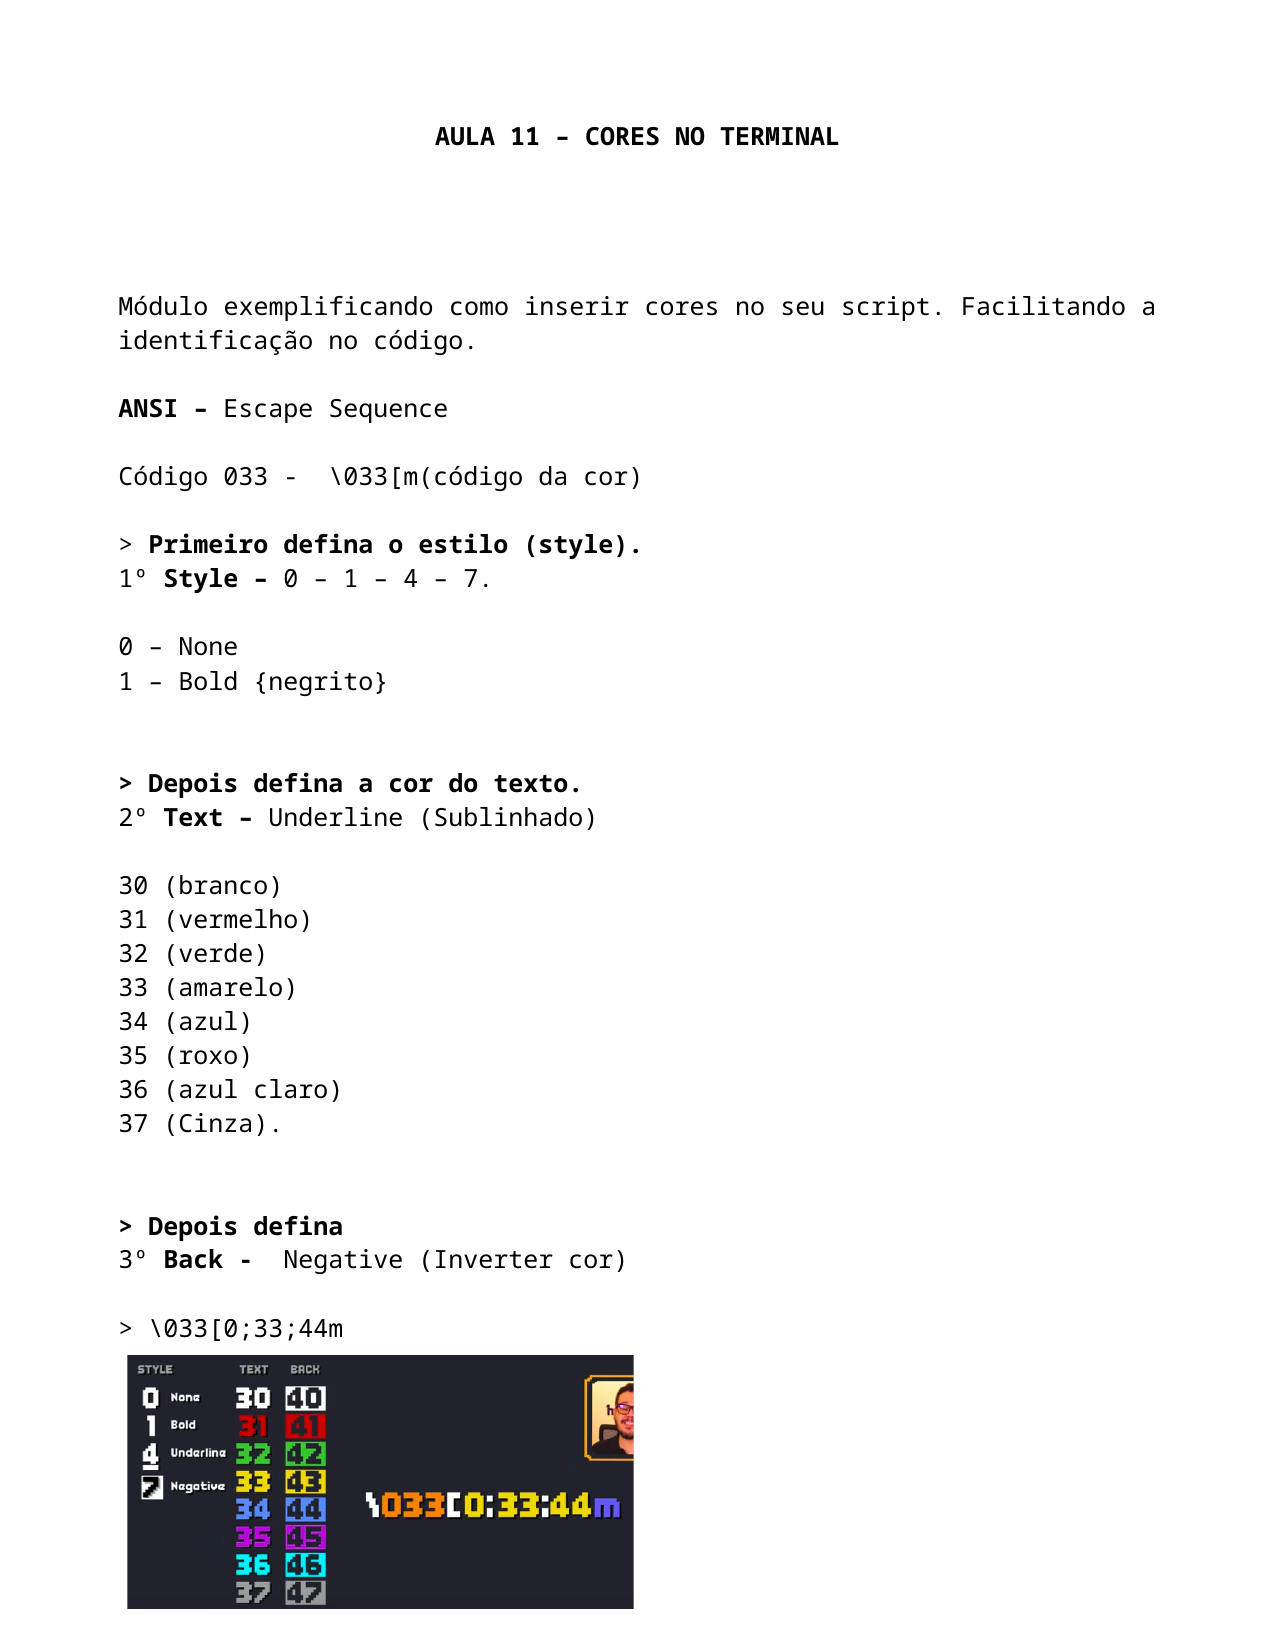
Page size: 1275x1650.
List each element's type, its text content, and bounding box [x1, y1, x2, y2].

text 30 (branco) [118, 867, 1157, 902]
text > Depois defina a cor do texto. [118, 765, 1157, 799]
text AULA 11 – CORES NO TERMINAL [118, 118, 1157, 152]
text 1º Style – 0 – 1 – 4 – 7. [118, 561, 1157, 595]
text 37 (Cinza). [118, 1106, 1157, 1140]
text Módulo exemplificando como inserir cores no seu script. Facilitando a identificação no código. [118, 288, 1157, 357]
text > \033[0;33;44m [118, 1310, 1157, 1344]
text 2º Text – Underline (Sublinhado) [118, 799, 1157, 833]
text 36 (azul claro) [118, 1072, 1157, 1106]
text > Depois defina [118, 1208, 1157, 1242]
text 34 (azul) [118, 1004, 1157, 1038]
text Código 033 - \033[m(código da cor) [118, 459, 1157, 493]
text 3º Back - Negative (Inverter cor) [118, 1242, 1157, 1276]
text 31 (vermelho) [118, 902, 1157, 936]
text 35 (roxo) [118, 1038, 1157, 1072]
text 0 – None [118, 629, 1157, 663]
text ANSI – Escape Sequence [118, 391, 1157, 425]
text > Primeiro defina o estilo (style). [118, 527, 1157, 561]
picture [127, 1355, 510, 1609]
text 32 (verde) [118, 936, 1157, 970]
text 33 (amarelo) [118, 970, 1157, 1004]
text 1 – Bold {negrito} [118, 663, 1157, 697]
